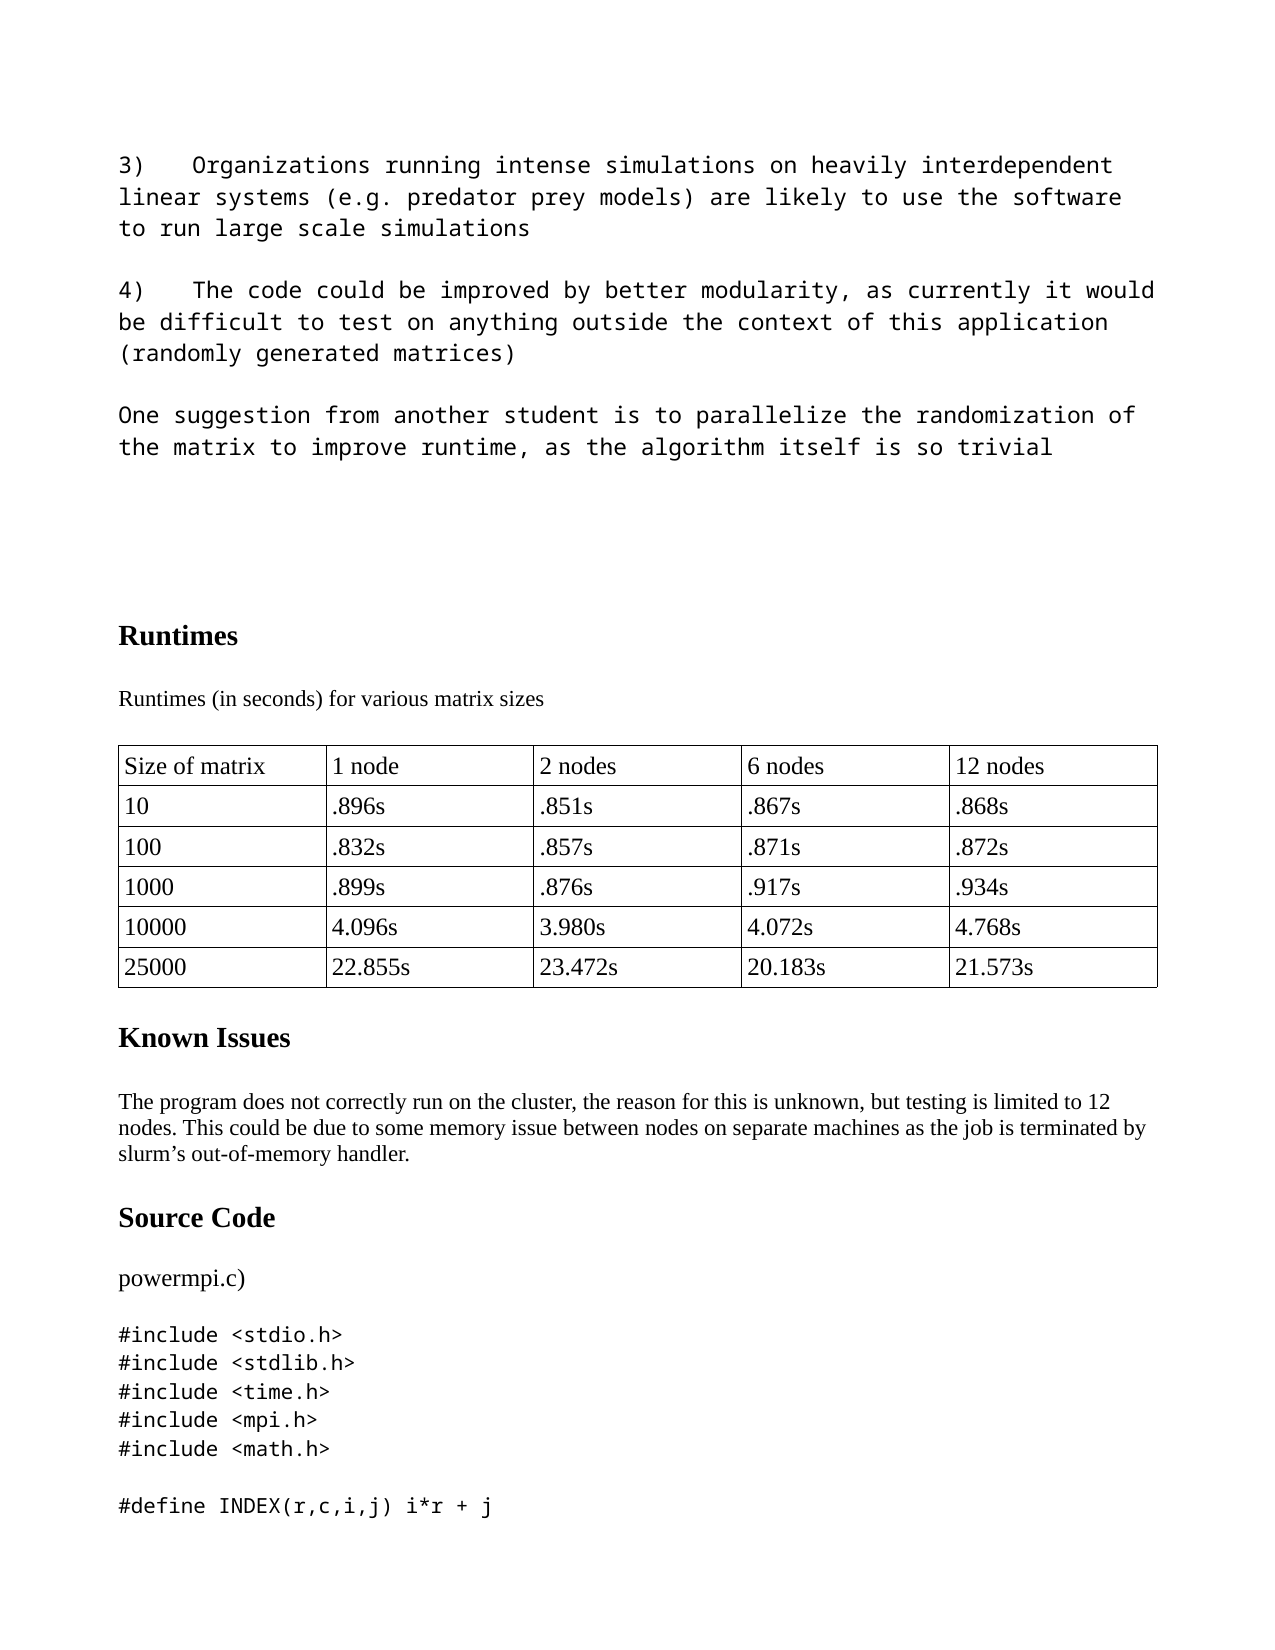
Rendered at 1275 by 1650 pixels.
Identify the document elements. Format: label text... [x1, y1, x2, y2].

table_header 2 nodes [534, 746, 741, 785]
table_cell .832s [327, 827, 533, 866]
table_cell .917s [742, 867, 949, 906]
text #include <time.h> [118, 1377, 1157, 1405]
text #include <mpi.h> [118, 1405, 1157, 1434]
table_cell 25000 [119, 948, 326, 987]
text Source Code [118, 1200, 1157, 1234]
table_header 6 nodes [742, 746, 949, 785]
table_cell 3.980s [534, 907, 741, 947]
table_cell 1000 [119, 867, 326, 906]
table_cell .867s [742, 786, 949, 826]
table_cell .851s [534, 786, 741, 826]
text Runtimes (in seconds) for various matrix sizes [118, 685, 1157, 712]
table_cell .857s [534, 827, 741, 866]
text The program does not correctly run on the cluster, the reason for this is unknown, but testing is limited to 12 nodes. This could be due to some memory issue between nodes on separate machines as the job is terminated by slurm’s out-of-memory handler. [118, 1088, 1157, 1167]
table_cell .876s [534, 867, 741, 906]
table_cell 4.096s [327, 907, 533, 947]
table_cell 21.573s [950, 948, 1157, 987]
table_cell 20.183s [742, 948, 949, 987]
table_cell .934s [950, 867, 1157, 906]
table_cell 4.768s [950, 907, 1157, 947]
text #include <stdio.h> [118, 1320, 1157, 1348]
table_cell 100 [119, 827, 326, 866]
table_cell .868s [950, 786, 1157, 826]
text 4) The code could be improved by better modularity, as currently it would be difficult to test on anything outside the context of this application (randomly generated matrices) [118, 274, 1157, 368]
table_cell 4.072s [742, 907, 949, 947]
table_header Size of matrix [119, 746, 326, 785]
table_header 1 node [327, 746, 533, 785]
table_cell 10 [119, 786, 326, 826]
table_cell 23.472s [534, 948, 741, 987]
table_cell .899s [327, 867, 533, 906]
text #include <stdlib.h> [118, 1348, 1157, 1377]
table_header 12 nodes [950, 746, 1157, 785]
table_cell .871s [742, 827, 949, 866]
table_cell .896s [327, 786, 533, 826]
table_cell .872s [950, 827, 1157, 866]
text #define INDEX(r,c,i,j) i*r + j [118, 1491, 1157, 1519]
text One suggestion from another student is to parallelize the randomization of the matrix to improve runtime, as the algorithm itself is so trivial [118, 399, 1157, 462]
table_cell 10000 [119, 907, 326, 947]
text Runtimes [118, 618, 1157, 652]
text Known Issues [118, 1021, 1157, 1054]
text #include <math.h> [118, 1434, 1157, 1462]
text 3) Organizations running intense simulations on heavily interdependent linear systems (e.g. predator prey models) are likely to use the software to run large scale simulations [118, 149, 1157, 243]
text powermpi.c) [118, 1263, 1157, 1291]
table_cell 22.855s [327, 948, 533, 987]
